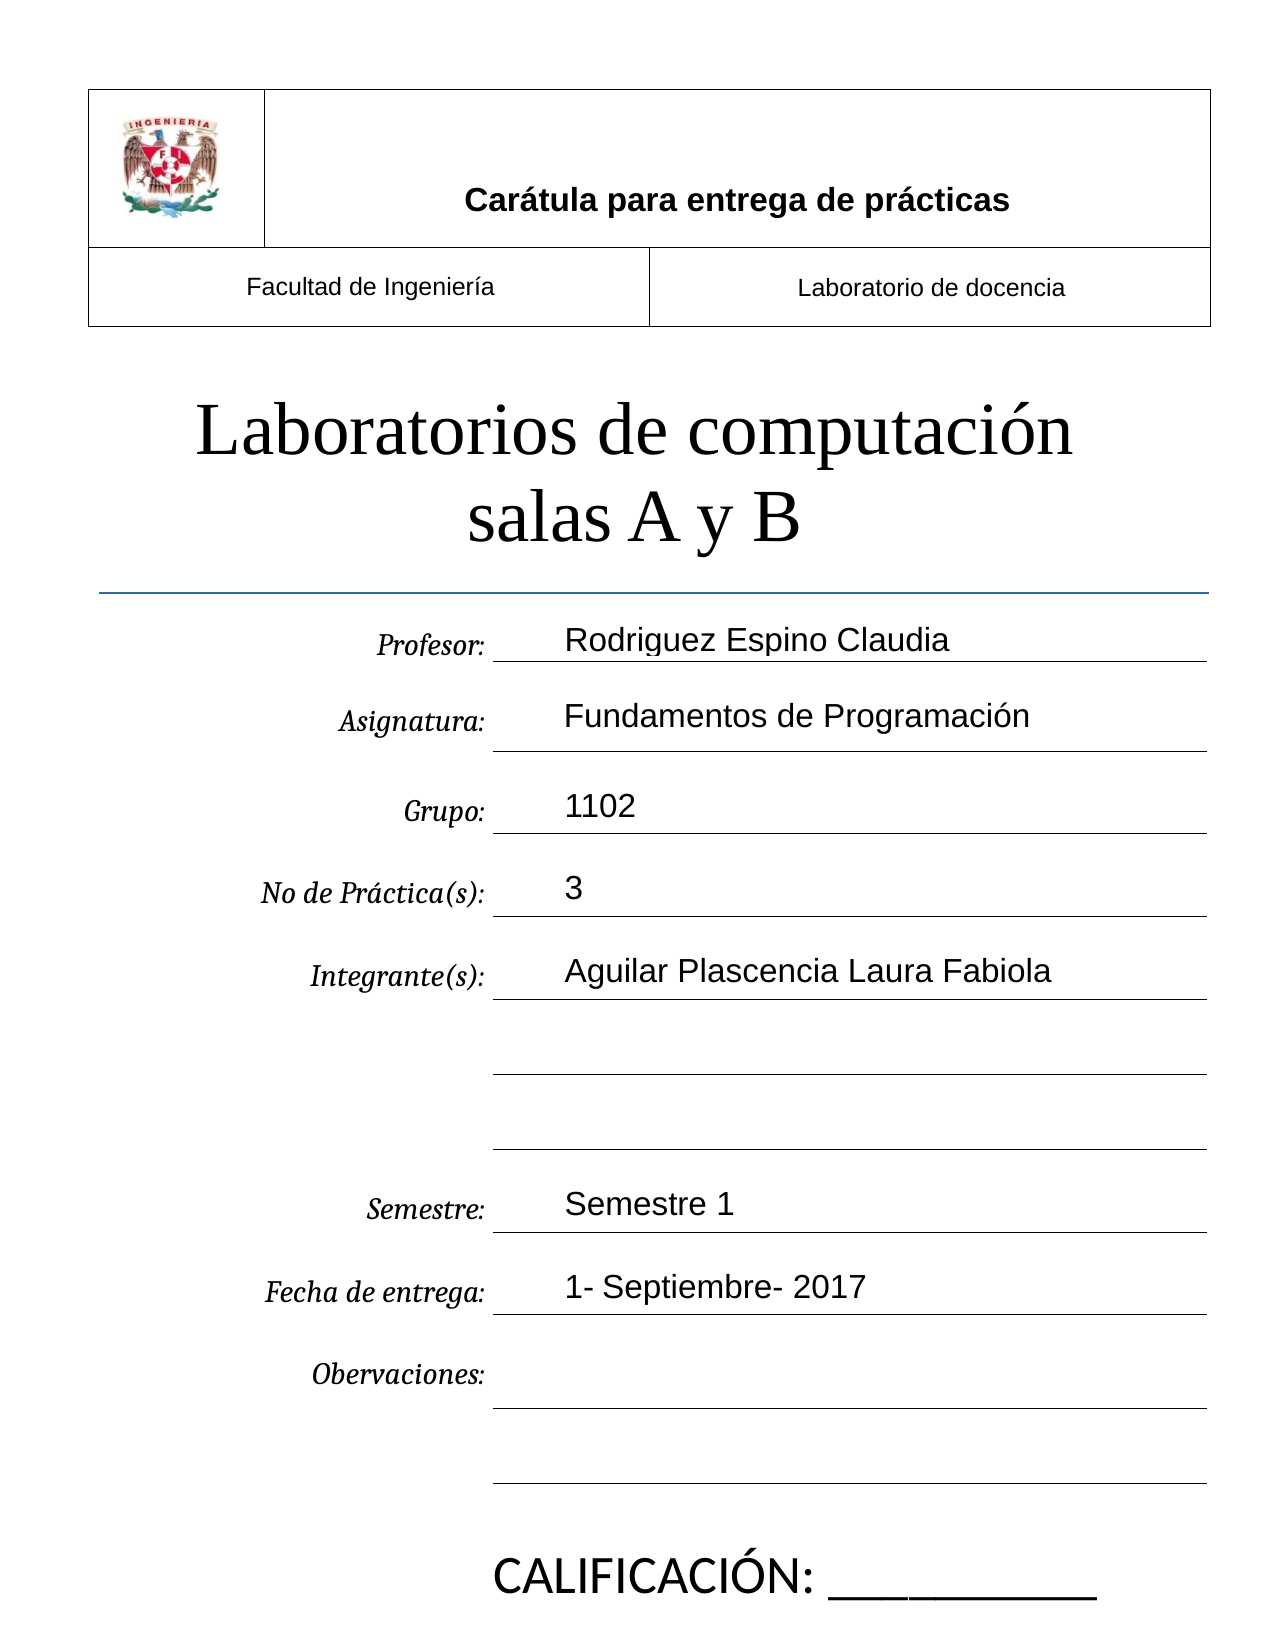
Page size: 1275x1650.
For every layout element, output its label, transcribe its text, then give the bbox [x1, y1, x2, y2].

table_cell Aguilar Plascencia Laura Fabiola [493, 917, 1207, 999]
table_cell Grupo: [118, 751, 493, 833]
table_cell Fundamentos de Programación [493, 662, 1207, 751]
text salas A y B [118, 471, 1152, 557]
table_cell [118, 1408, 493, 1482]
table_cell Integrante(s): [118, 916, 493, 999]
table_cell [118, 999, 493, 1074]
table_cell Septiembre- 2017 [493, 1233, 1207, 1314]
table_cell [493, 1409, 1207, 1482]
table_cell Laboratorio de docencia [650, 248, 1210, 326]
table_cell No de Práctica(s): [118, 833, 493, 916]
table_cell Obervaciones: [118, 1314, 493, 1407]
table_cell Fecha de entrega: [118, 1232, 493, 1314]
table_cell Semestre 1 [493, 1150, 1207, 1232]
table_cell 3 [493, 834, 1207, 916]
table_header Profesor: [118, 594, 493, 661]
table_cell [493, 1075, 1207, 1149]
table_cell [493, 1315, 1207, 1407]
table_cell 1102 [493, 752, 1207, 833]
table_header Rodriguez Espino Claudia [493, 594, 1207, 661]
table_cell Facultad de Ingeniería [89, 248, 649, 326]
table_header [118, 586, 493, 592]
table_cell [118, 1074, 493, 1149]
text Laboratorios de computación [118, 385, 1152, 471]
text CALIFICACIÓN: __________ [118, 1540, 1152, 1607]
table_cell [493, 1000, 1207, 1074]
table_header [89, 90, 264, 247]
table_header [493, 586, 1207, 592]
table_cell Asignatura: [118, 661, 493, 751]
table_cell Semestre: [118, 1149, 493, 1232]
table_header Carátula para entrega de prácticas [265, 90, 1210, 247]
